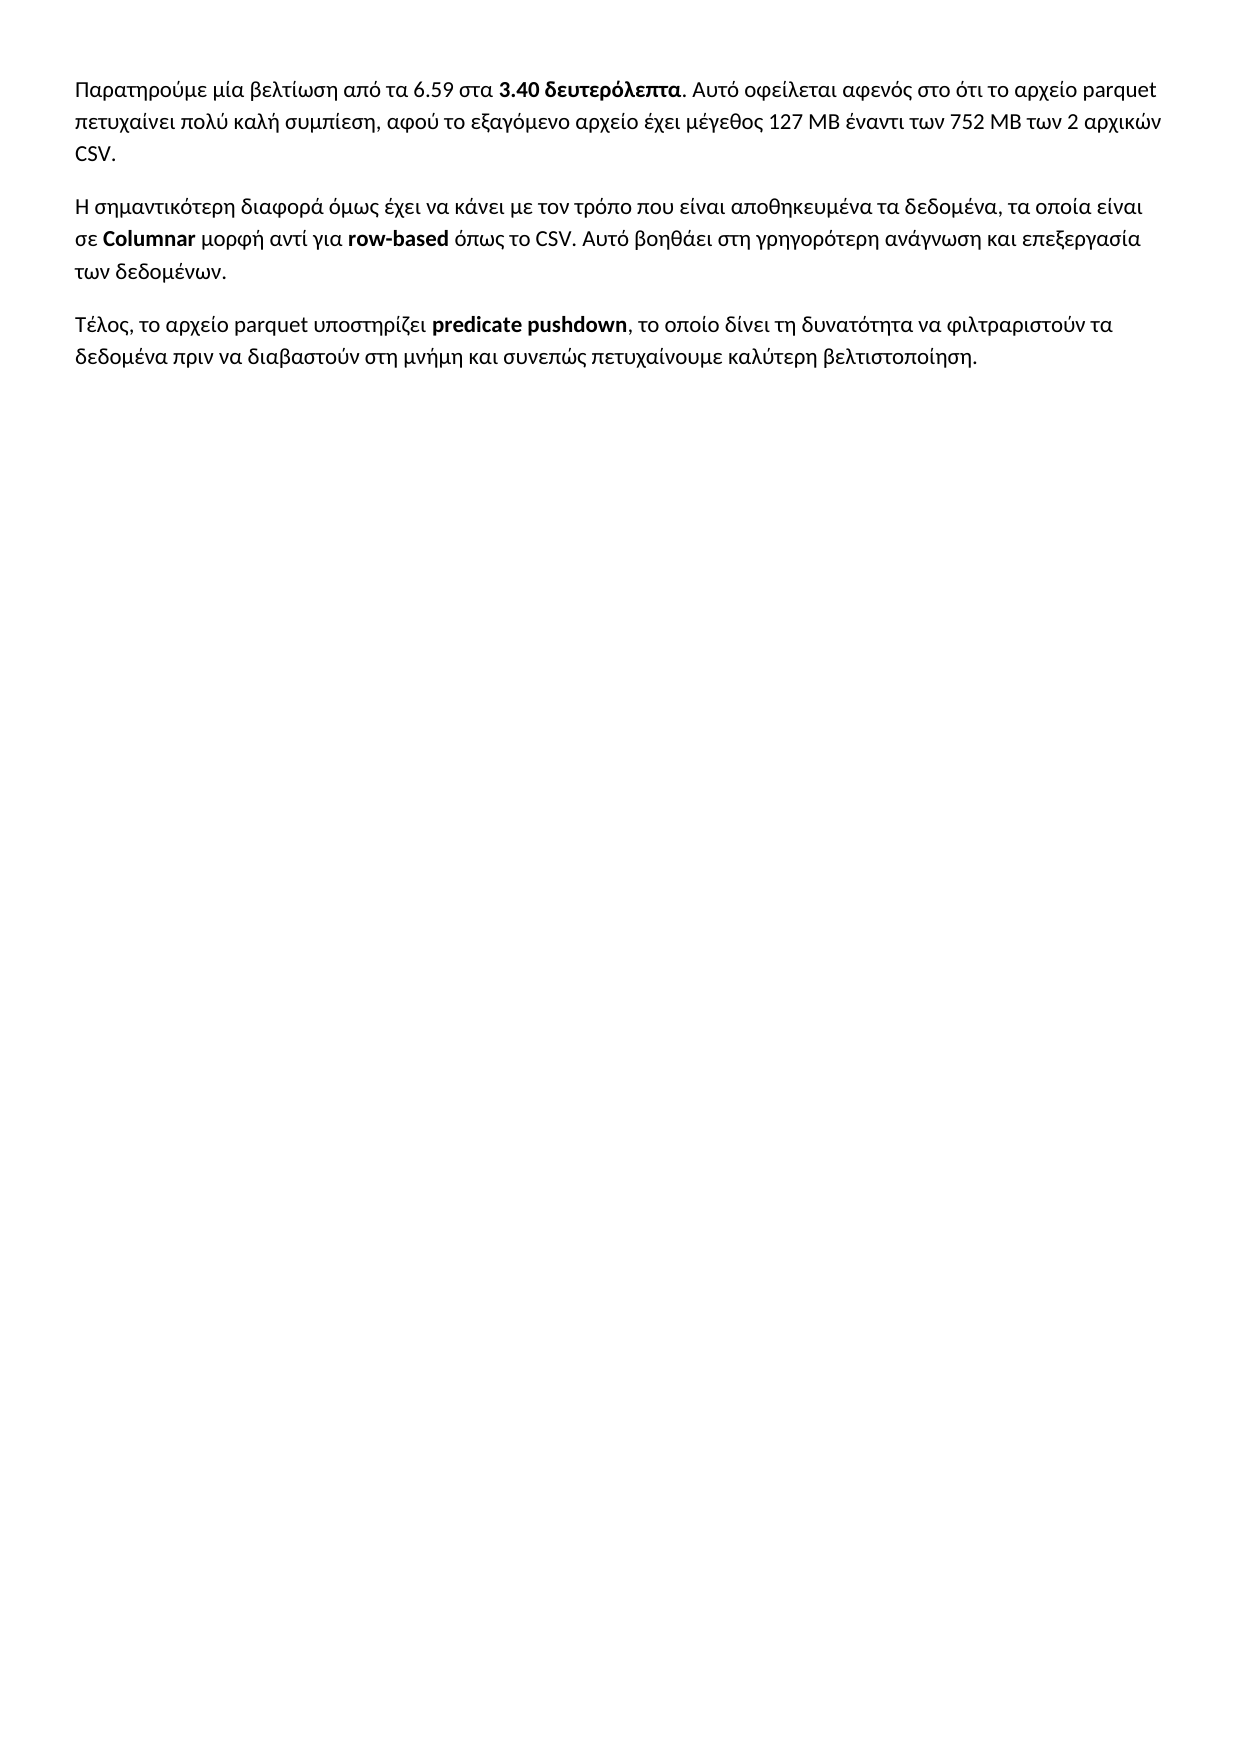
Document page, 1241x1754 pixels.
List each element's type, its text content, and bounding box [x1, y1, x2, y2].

text Παρατηρούμε μία βελτίωση από τα 6.59 στα 3.40 δευτερόλεπτα. Αυτό οφείλεται αφενός στο ότι το αρχείο parquet πετυχαίνει πολύ καλή συμπίεση, αφού το εξαγόμενο αρχείο έχει μέγεθος 127 MB έναντι των 752 MB των 2 αρχικών CSV. [75, 75, 1165, 167]
text Τέλος, το αρχείο parquet υποστηρίζει predicate pushdown, το οποίο δίνει τη δυνατότητα να φιλτραριστούν τα δεδομένα πριν να διαβαστούν στη μνήμη και συνεπώς πετυχαίνουμε καλύτερη βελτιστοποίηση. [75, 310, 1165, 370]
text Η σημαντικότερη διαφορά όμως έχει να κάνει με τον τρόπο που είναι αποθηκευμένα τα δεδομένα, τα οποία είναι σε Columnar μορφή αντί για row-based όπως το CSV. Αυτό βοηθάει στη γρηγορότερη ανάγνωση και επεξεργασία των δεδομένων. [75, 192, 1165, 285]
